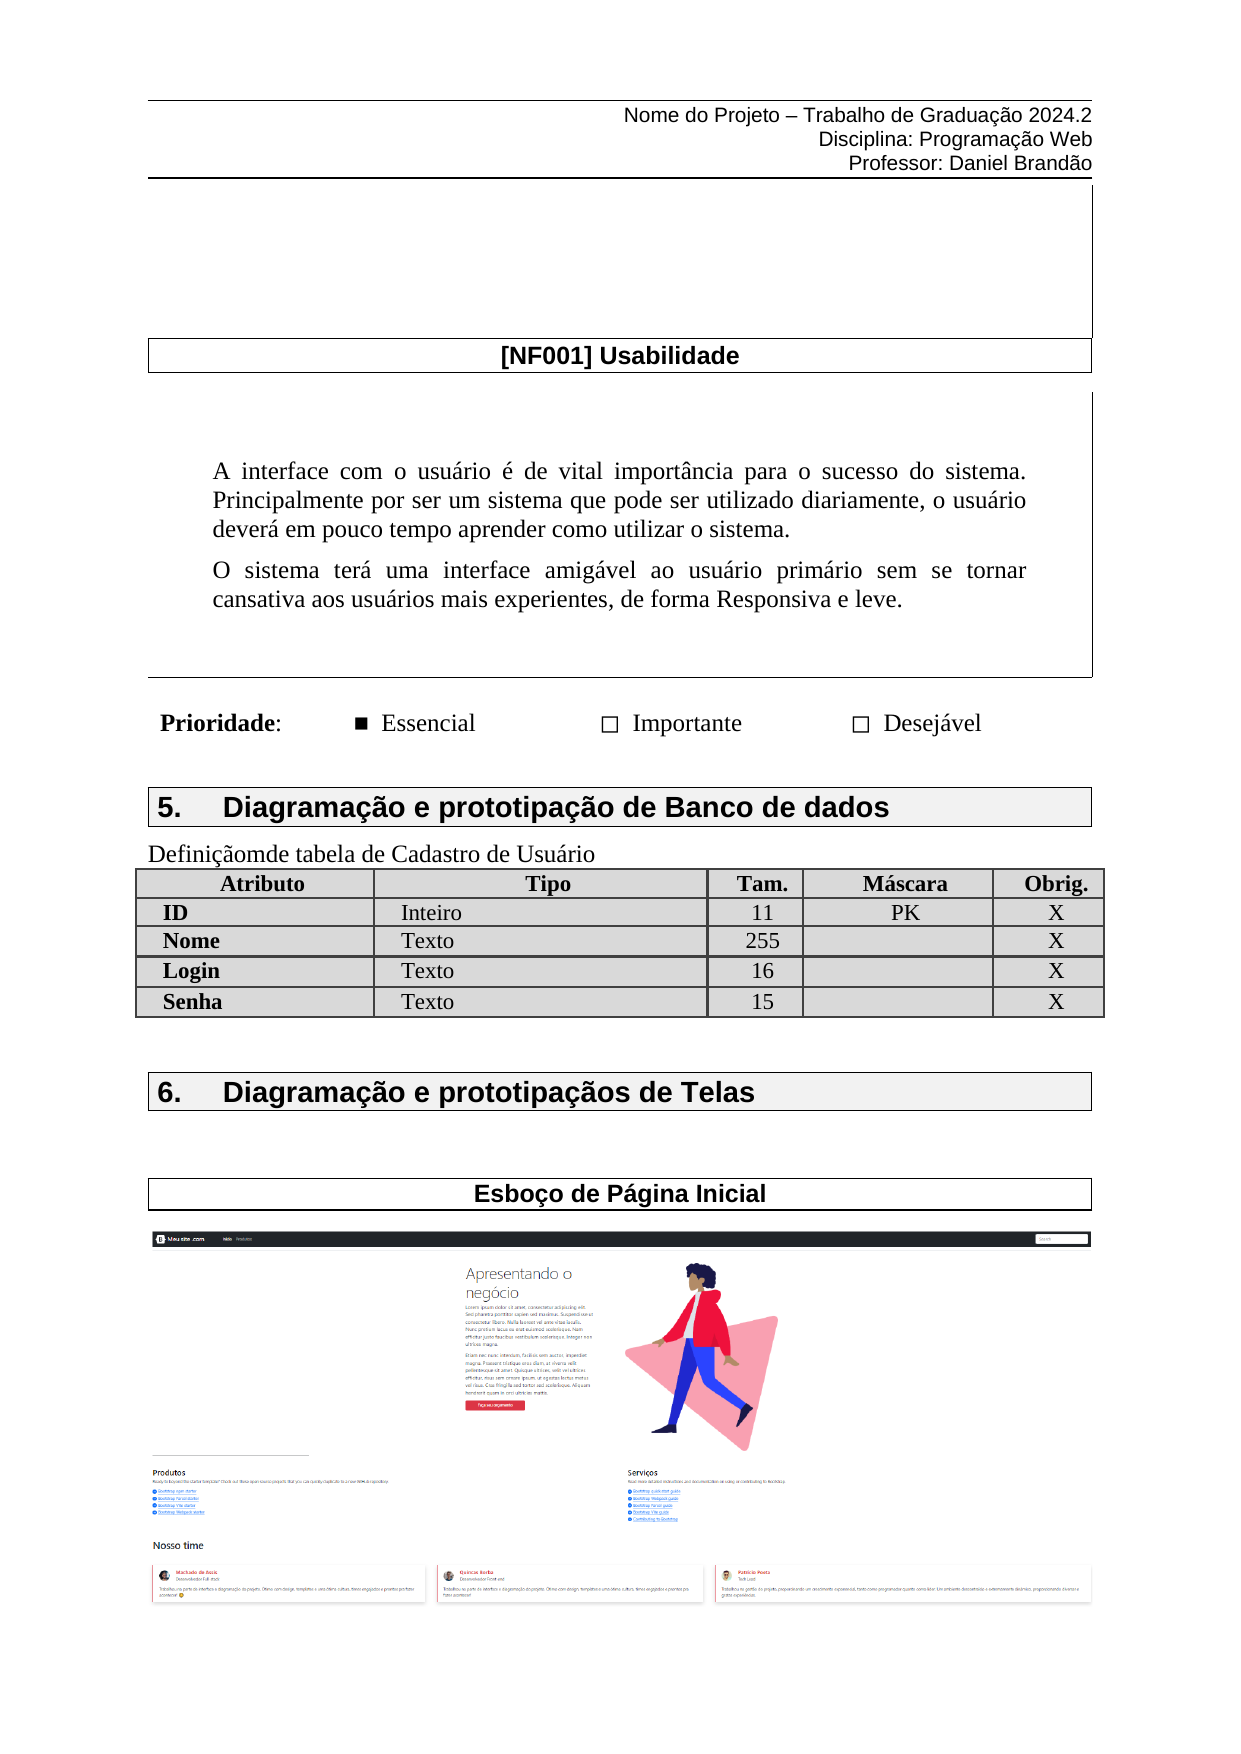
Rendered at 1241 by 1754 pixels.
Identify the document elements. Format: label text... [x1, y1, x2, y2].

table_cell Senha [137, 988, 373, 1016]
text A interface com o usuário é de vital importância para o sucesso do sistema. Principalmente por ser um sistema que pode ser utilizado diariamente, o usuário deverá em pouco tempo aprender como utilizar o sistema. [148, 392, 1092, 491]
table_header ◻ [587, 684, 631, 762]
table_cell Nome [137, 927, 373, 955]
table_cell Inteiro [375, 899, 706, 925]
table_header Essencial [381, 684, 587, 762]
table_header Máscara [804, 870, 992, 897]
table_header Tam. [709, 870, 802, 897]
table_cell [804, 958, 992, 986]
table_cell [804, 927, 992, 955]
table_cell X [994, 988, 1103, 1016]
table_cell Login [137, 958, 373, 986]
text Esboço de Página Inicial [149, 1179, 1091, 1209]
table_header Prioridade: [148, 684, 336, 762]
text Definiçãomde tabela de Cadastro de Usuário [148, 839, 1092, 868]
table_header Desejável [883, 684, 1026, 762]
table_cell X [994, 927, 1103, 955]
table_cell ID [137, 899, 373, 925]
table_header ◻ [838, 684, 882, 762]
table_cell [804, 988, 992, 1016]
table_cell 255 [709, 927, 802, 955]
table_cell X [994, 958, 1103, 986]
table_cell 16 [709, 958, 802, 986]
table_header ■ [336, 684, 381, 762]
list Diagramação e prototipaçãos de Telas [149, 1073, 1091, 1110]
table_cell Texto [375, 958, 706, 986]
table_header Tipo [375, 870, 706, 897]
text [NF001] Usabilidade [149, 339, 1091, 372]
table_cell 15 [709, 988, 802, 1016]
table_cell 11 [709, 899, 802, 925]
table_cell Texto [375, 988, 706, 1016]
table_cell X [994, 899, 1103, 925]
table_header Importante [631, 684, 838, 762]
table_cell PK [804, 899, 992, 925]
table_cell Texto [375, 927, 706, 955]
table_header Atributo [137, 870, 373, 897]
text O sistema terá uma interface amigável ao usuário primário sem se tornar cansativa aos usuários mais experientes, de forma Responsiva e leve. [148, 491, 1092, 677]
table_header Obrig. [994, 870, 1103, 897]
list Diagramação e prototipação de Banco de dados [149, 788, 1091, 826]
